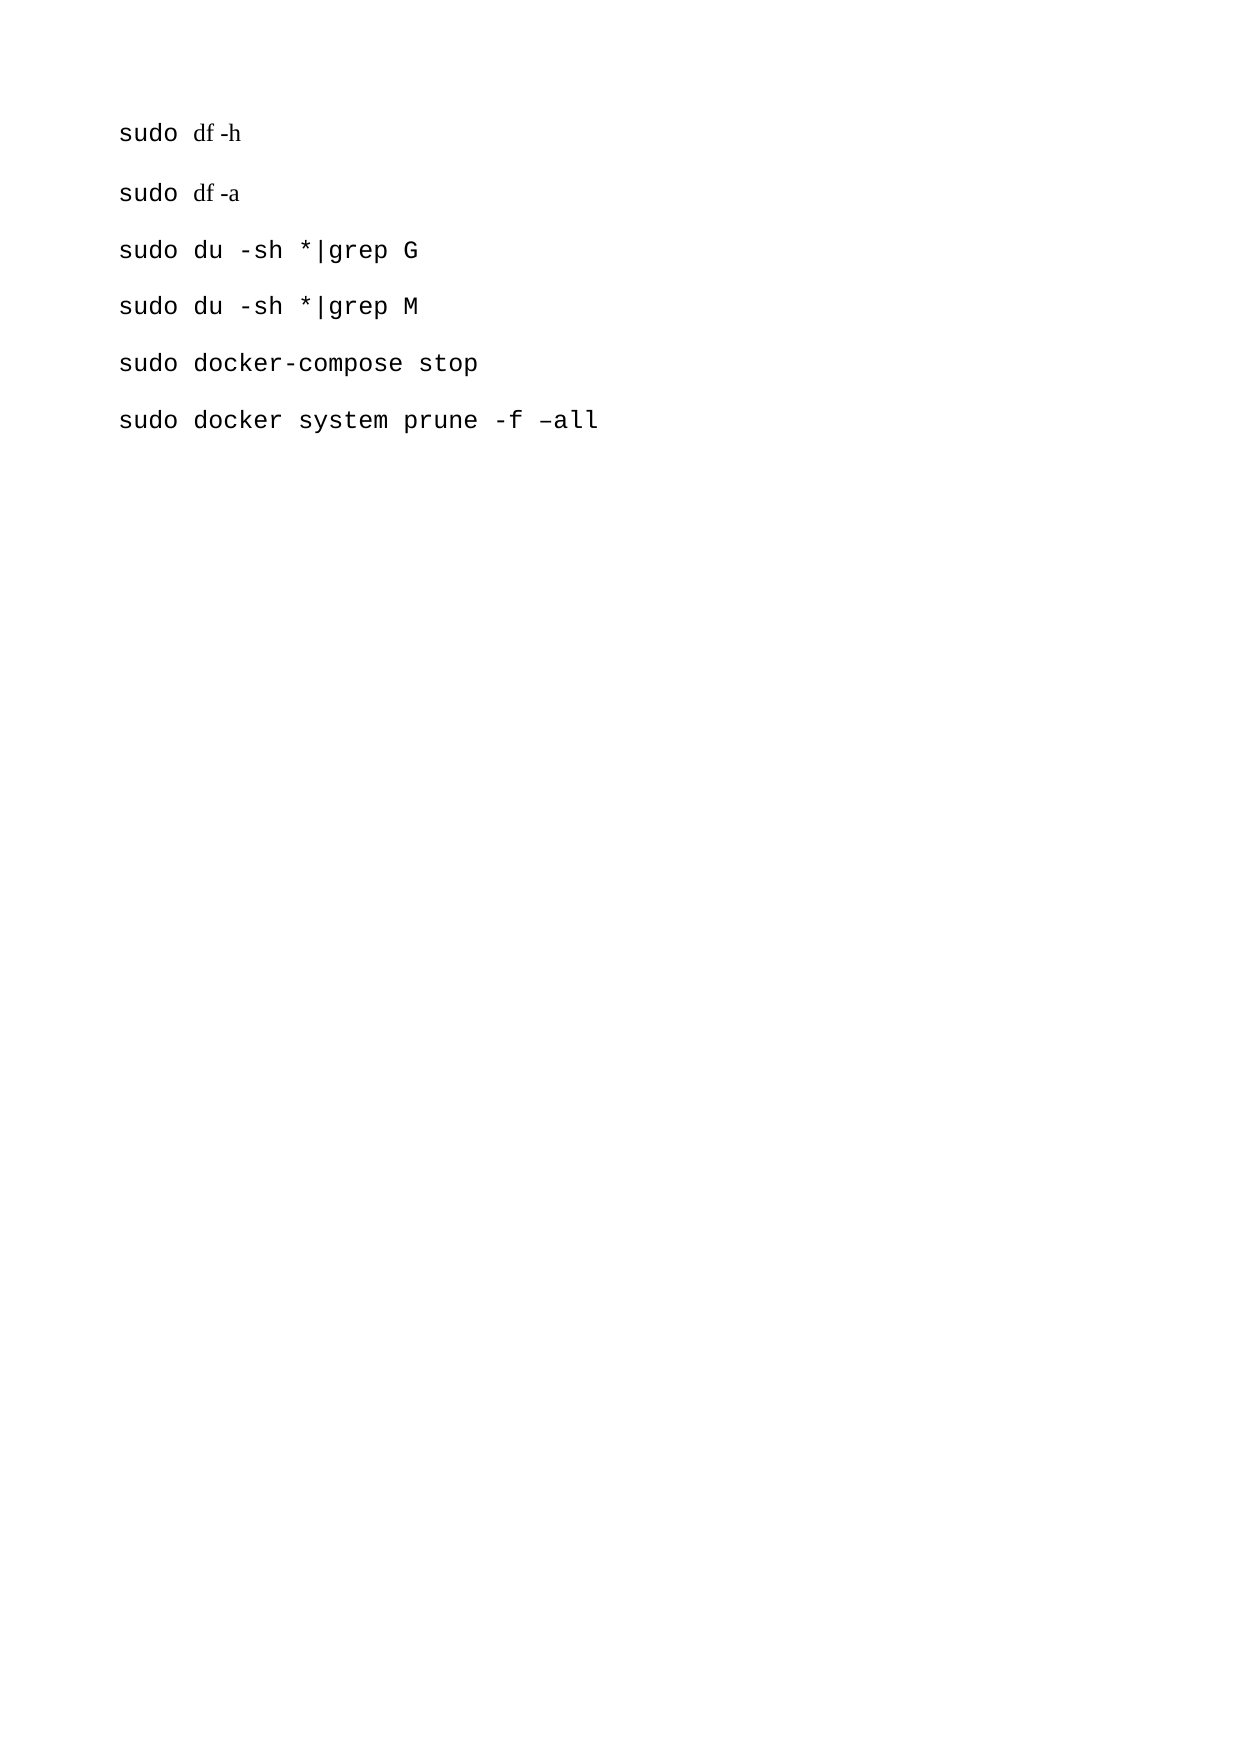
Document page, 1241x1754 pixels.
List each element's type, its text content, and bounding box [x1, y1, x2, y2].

text sudo du -sh *|grep G [118, 237, 1122, 266]
text sudo df -a [118, 178, 1122, 208]
text sudo df -h [118, 118, 1122, 149]
text sudo docker-compose stop [118, 351, 1122, 379]
text sudo docker system prune -f –all [118, 407, 1122, 436]
text sudo du -sh *|grep M [118, 294, 1122, 322]
